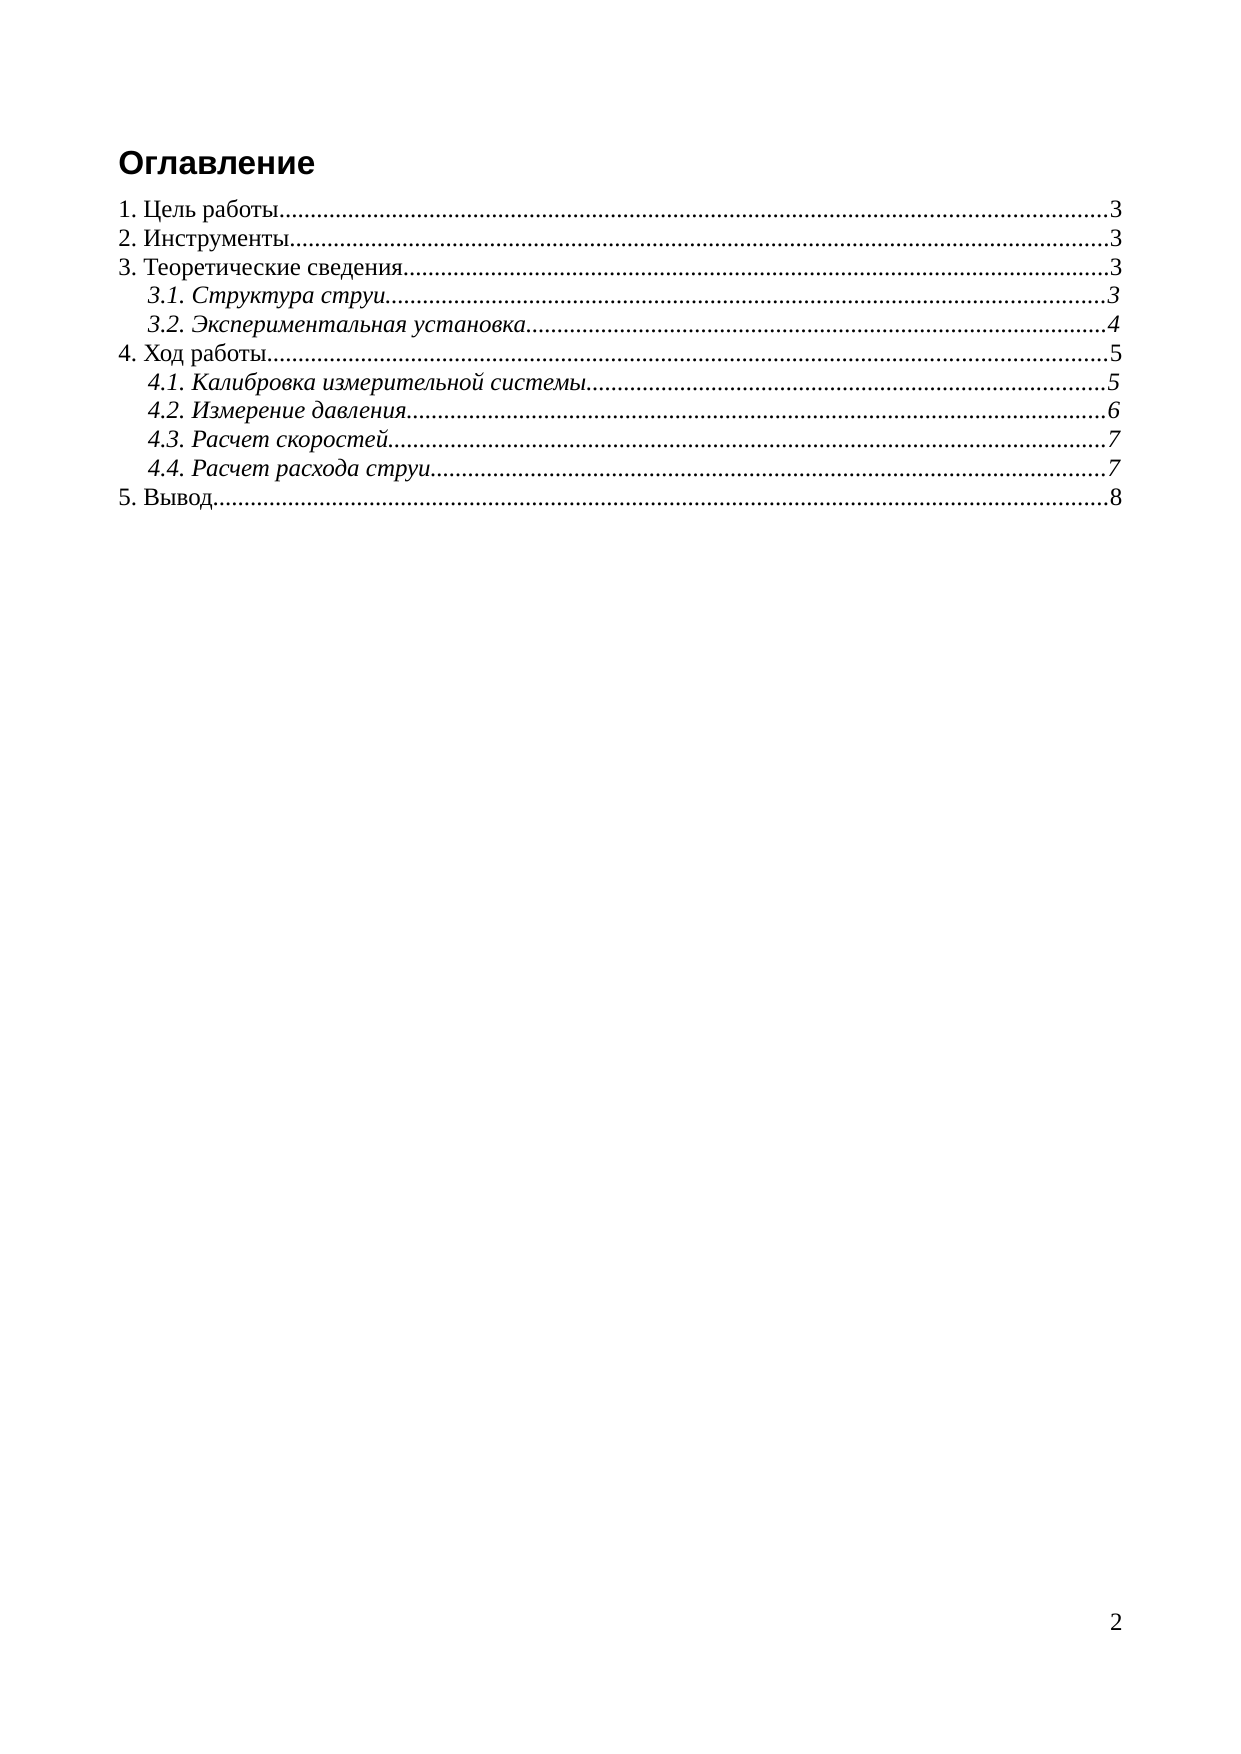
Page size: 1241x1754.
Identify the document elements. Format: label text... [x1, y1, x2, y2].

text 2. Инструменты 3 [118, 223, 1122, 252]
text 4.1. Калибровка измерительной системы 5 [148, 367, 1122, 395]
text 5. Вывод 8 [118, 482, 1122, 510]
text 1. Цель работы 3 [118, 194, 1122, 223]
text 4.4. Расчет расхода струи 7 [148, 453, 1122, 482]
text 3.1. Структура струи 3 [148, 280, 1122, 309]
text 3. Теоретические сведения 3 [118, 252, 1122, 280]
text 4.3. Расчет скоростей 7 [148, 424, 1122, 453]
subtitle Оглавление [118, 143, 1122, 182]
text 4.2. Измерение давления 6 [148, 395, 1122, 424]
text 4. Ход работы 5 [118, 338, 1122, 367]
text 3.2. Экспериментальная установка 4 [148, 309, 1122, 338]
